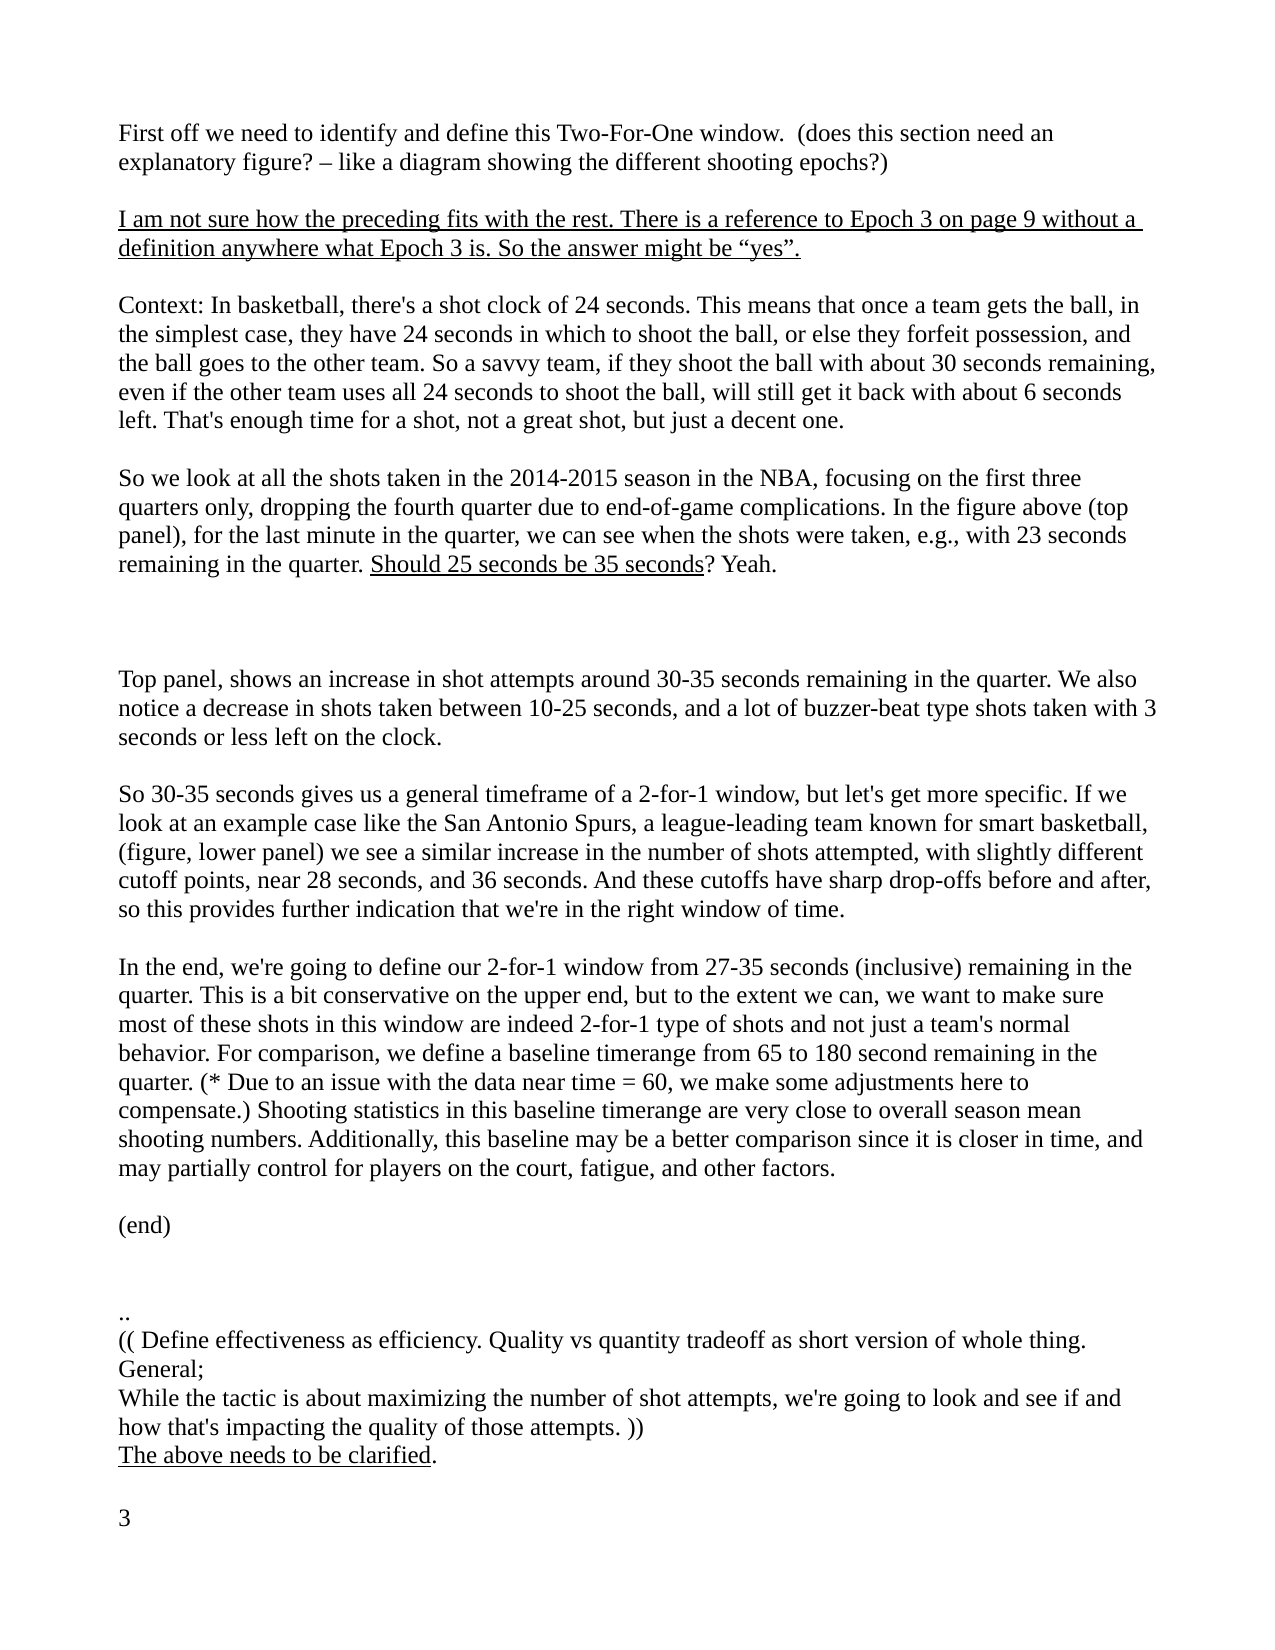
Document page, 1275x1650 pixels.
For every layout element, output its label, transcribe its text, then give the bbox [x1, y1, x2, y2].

text The above needs to be clarified. [118, 1441, 1157, 1469]
text General; [118, 1354, 1157, 1383]
text While the tactic is about maximizing the number of shot attempts, we're going to look and see if and how that's impacting the quality of those attempts. )) [118, 1383, 1157, 1441]
text First off we need to identify and define this Two-For-One window. (does this section need an explanatory figure? – like a diagram showing the different shooting epochs?) [118, 118, 1157, 176]
text (end) [118, 1211, 1157, 1239]
text .. [118, 1297, 1157, 1326]
text (( Define effectiveness as efficiency. Quality vs quantity tradeoff as short version of whole thing. [118, 1326, 1157, 1354]
text Top panel, shows an increase in shot attempts around 30-35 seconds remaining in the quarter. We also notice a decrease in shots taken between 10-25 seconds, and a lot of buzzer-beat type shots taken with 3 seconds or less left on the clock. [118, 664, 1157, 751]
text I am not sure how the preceding fits with the rest. There is a reference to Epoch 3 on page 9 without a definition anywhere what Epoch 3 is. So the answer might be “yes”. [118, 204, 1157, 262]
text So 30-35 seconds gives us a general timeframe of a 2-for-1 window, but let's get more specific. If we look at an example case like the San Antonio Spurs, a league-leading team known for smart basketball, (figure, lower panel) we see a similar increase in the number of shots attempted, with slightly different cutoff points, near 28 seconds, and 36 seconds. And these cutoffs have sharp drop-offs before and after, so this provides further indication that we're in the right window of time. [118, 779, 1157, 923]
text Context: In basketball, there's a shot clock of 24 seconds. This means that once a team gets the ball, in the simplest case, they have 24 seconds in which to shoot the ball, or else they forfeit possession, and the ball goes to the other team. So a savvy team, if they shoot the ball with about 30 seconds remaining, even if the other team uses all 24 seconds to shoot the ball, will still get it back with about 6 seconds left. That's enough time for a shot, not a great shot, but just a decent one. [118, 291, 1157, 434]
text So we look at all the shots taken in the 2014-2015 season in the NBA, focusing on the first three quarters only, dropping the fourth quarter due to end-of-game complications. In the figure above (top panel), for the last minute in the quarter, we can see when the shots were taken, e.g., with 23 seconds remaining in the quarter. Should 25 seconds be 35 seconds? Yeah. [118, 463, 1157, 578]
text In the end, we're going to define our 2-for-1 window from 27-35 seconds (inclusive) remaining in the quarter. This is a bit conservative on the upper end, but to the extent we can, we want to make sure most of these shots in this window are indeed 2-for-1 type of shots and not just a team's normal behavior. For comparison, we define a baseline timerange from 65 to 180 second remaining in the quarter. (* Due to an issue with the data near time = 60, we make some adjustments here to compensate.) Shooting statistics in this baseline timerange are very close to overall season mean shooting numbers. Additionally, this baseline may be a better comparison since it is closer in time, and may partially control for players on the court, fatigue, and other factors. [118, 952, 1157, 1182]
